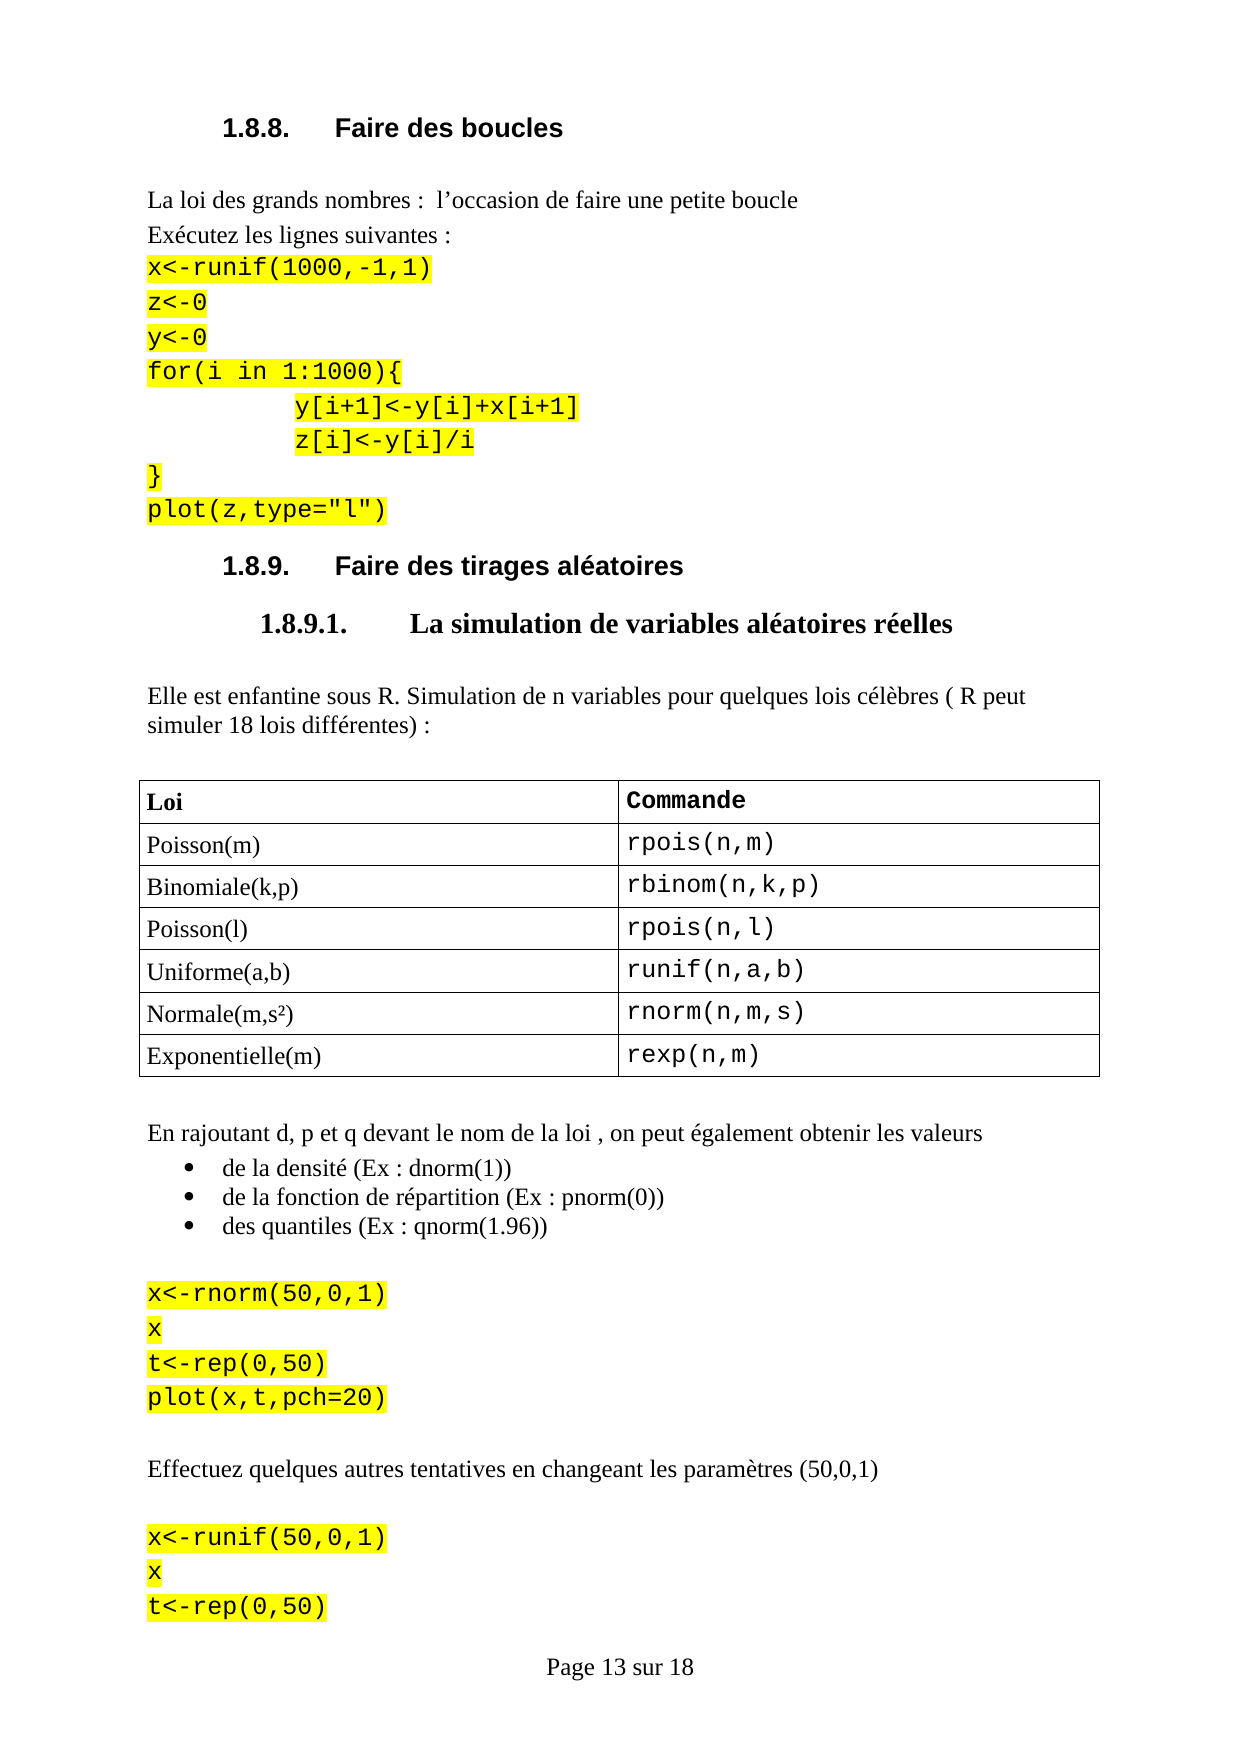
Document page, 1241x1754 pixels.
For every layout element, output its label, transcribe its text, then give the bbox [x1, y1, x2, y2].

table_cell rnorm(n,m,s) [619, 993, 1099, 1034]
subtitle Faire des boucles [222, 112, 1093, 144]
list de la fonction de répartition (Ex : pnorm(0)) [184, 1182, 1093, 1211]
text x<-runif(50,0,1) [147, 1524, 1093, 1553]
text x<-runif(1000,-1,1) [147, 255, 1093, 283]
text Elle est enfantine sous R. Simulation de n variables pour quelques lois célèbres ( R peut simuler 18 lois différentes) : [147, 681, 1093, 739]
table_cell Binomiale(k,p) [140, 866, 618, 907]
text x [147, 1559, 1093, 1587]
table_cell Poisson(m) [140, 824, 618, 865]
text Effectuez quelques autres tentatives en changeant les paramètres (50,0,1) [147, 1454, 1093, 1483]
text t<-rep(0,50) [147, 1593, 1093, 1622]
table_cell Poisson(l) [140, 908, 618, 949]
table_cell runif(n,a,b) [619, 950, 1099, 992]
table_header Loi [140, 781, 618, 822]
text y[i+1]<-y[i]+x[i+1] [294, 393, 1093, 422]
text La loi des grands nombres : l’occasion de faire une petite boucle [147, 185, 1093, 214]
text Exécutez les lignes suivantes : [147, 220, 1093, 249]
table_cell Exponentielle(m) [140, 1035, 618, 1076]
table_cell rbinom(n,k,p) [619, 866, 1099, 907]
text for(i in 1:1000){ [147, 359, 1093, 387]
text x [147, 1316, 1093, 1344]
table_cell Uniforme(a,b) [140, 950, 618, 992]
text t<-rep(0,50) [147, 1350, 1093, 1378]
table_cell Normale(m,s²) [140, 993, 618, 1034]
table_cell rexp(n,m) [619, 1035, 1099, 1076]
subtitle Faire des tirages aléatoires [222, 550, 1093, 582]
table_cell rpois(n,m) [619, 824, 1099, 865]
text plot(z,type="l") [147, 497, 1093, 525]
subtitle La simulation de variables aléatoires réelles [259, 607, 1093, 640]
list de la densité (Ex : dnorm(1)) [184, 1153, 1093, 1182]
text } [147, 462, 1093, 491]
table_header Commande [619, 781, 1099, 822]
text x<-rnorm(50,0,1) [147, 1281, 1093, 1309]
text z<-0 [147, 289, 1093, 318]
text En rajoutant d, p et q devant le nom de la loi , on peut également obtenir les valeurs [147, 1118, 1093, 1147]
text y<-0 [147, 324, 1093, 352]
table_cell rpois(n,l) [619, 908, 1099, 949]
list des quantiles (Ex : qnorm(1.96)) [184, 1211, 1093, 1240]
text plot(x,t,pch=20) [147, 1385, 1093, 1413]
text z[i]<-y[i]/i [294, 428, 1093, 456]
